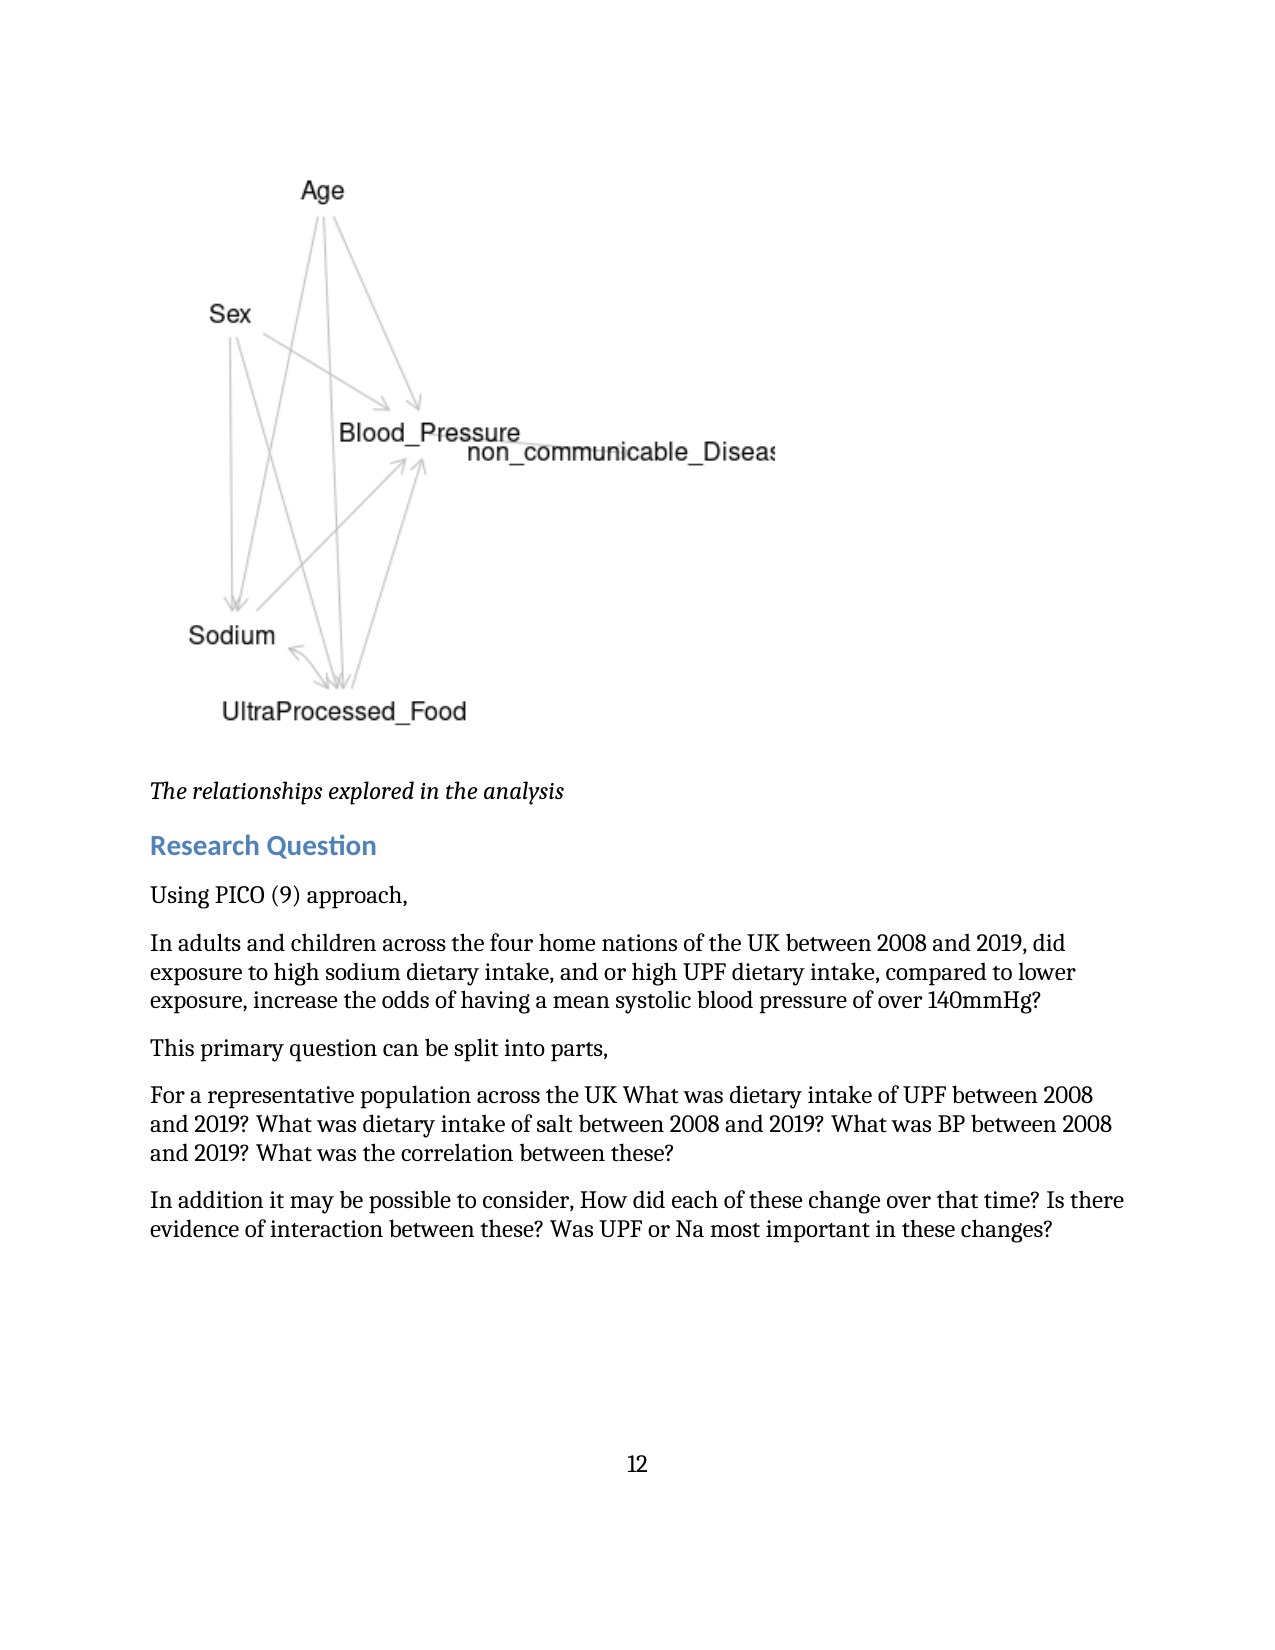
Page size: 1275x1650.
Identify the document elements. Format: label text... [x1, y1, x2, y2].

picture [168, 150, 776, 757]
text This primary question can be split into parts, [150, 1034, 1125, 1062]
text In adults and children across the four home nations of the UK between 2008 and 2019, did exposure to high sodium dietary intake, and or high UPF dietary intake, compared to lower exposure, increase the odds of having a mean systolic blood pressure of over 140mmHg? [150, 929, 1125, 1015]
text For a representative population across the UK What was dietary intake of UPF between 2008 and 2019? What was dietary intake of salt between 2008 and 2019? What was BP between 2008 and 2019? What was the correlation between these? [150, 1081, 1125, 1167]
text In addition it may be possible to consider, How did each of these change over that time? Is there evidence of interaction between these? Was UPF or Na most important in these changes? [150, 1186, 1125, 1244]
text Using PICO (9) approach, [150, 881, 1125, 910]
subtitle Research Question [150, 827, 1125, 862]
text The relationships explored in the analysis [150, 777, 1125, 806]
